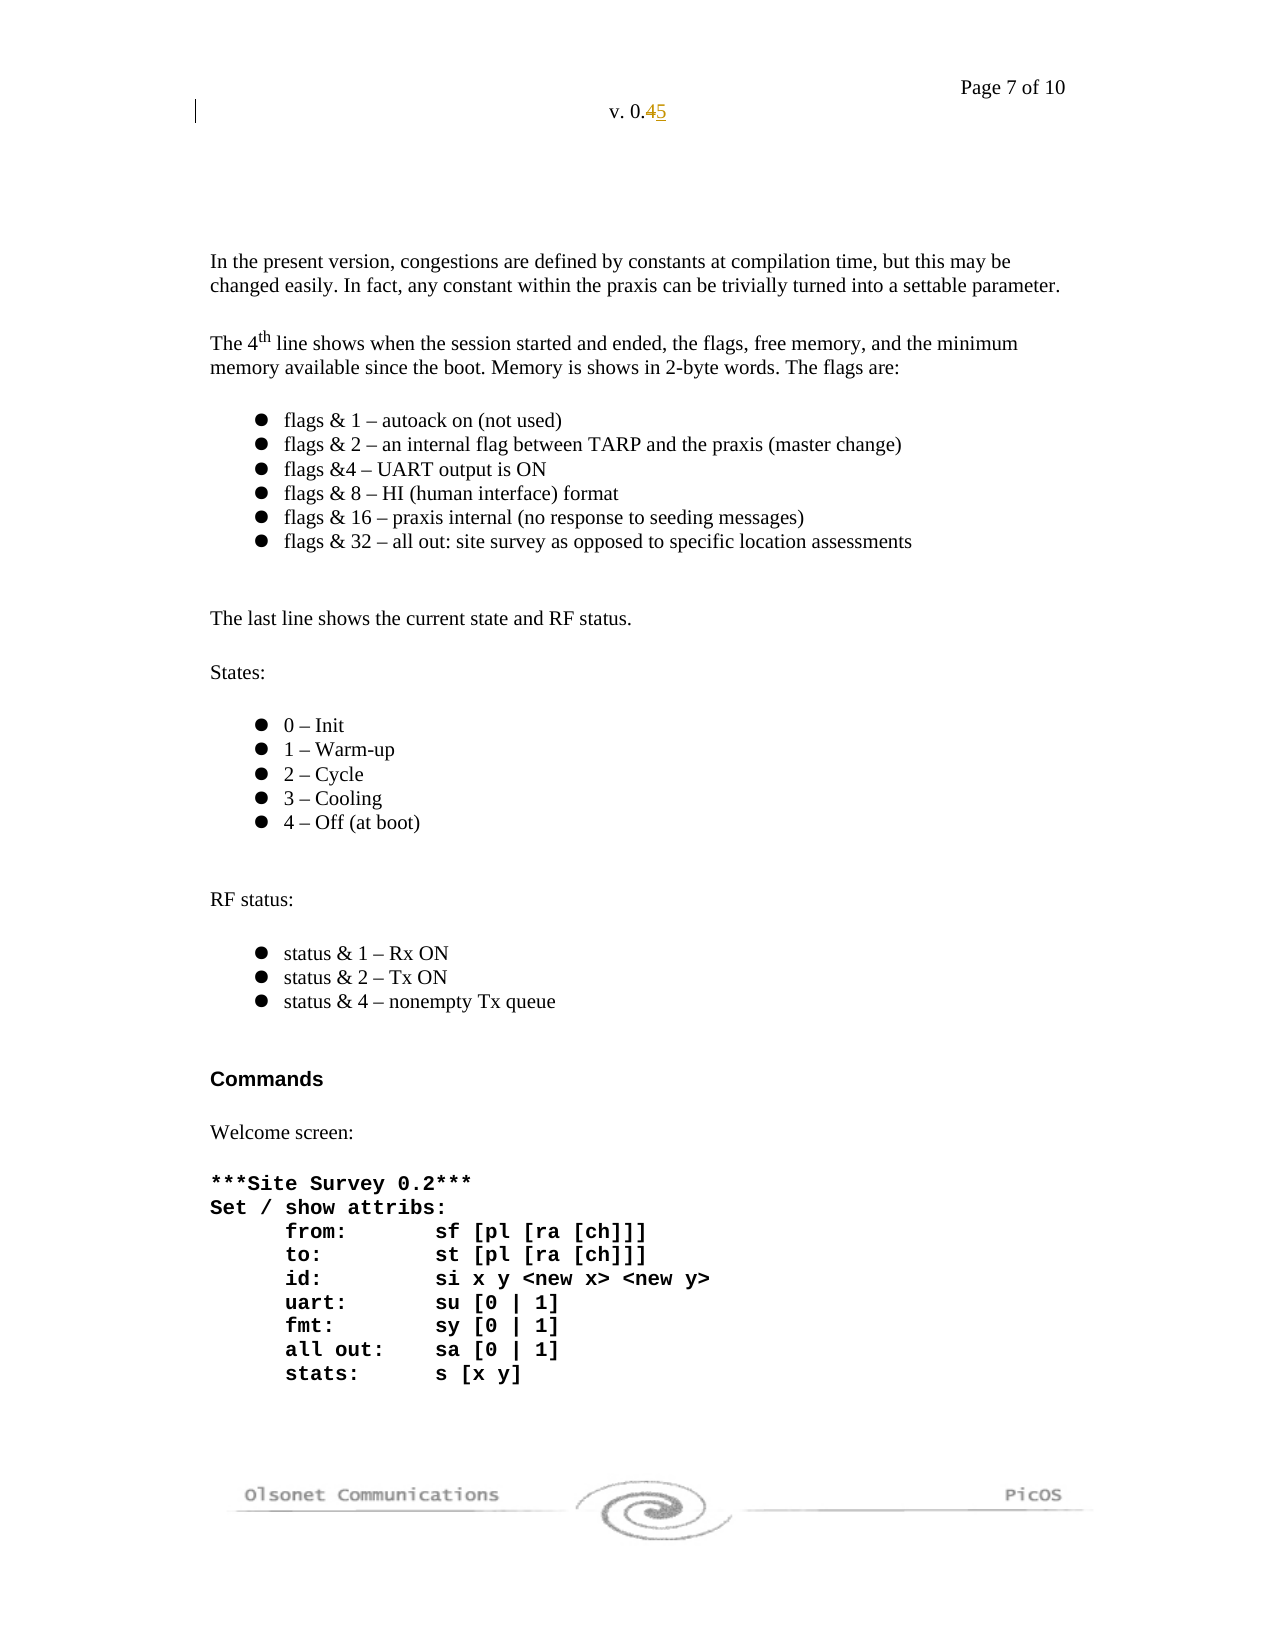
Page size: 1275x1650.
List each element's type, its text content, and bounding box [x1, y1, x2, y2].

text Set / show attribs: [210, 1197, 1065, 1221]
list 4 – Off (at boot) [254, 809, 1065, 834]
list 1 – Warm-up [254, 737, 1065, 761]
subtitle Commands [210, 1066, 1065, 1090]
text RF status: [210, 887, 1065, 911]
text In the present version, congestions are defined by constants at compilation time, but this may be changed easily. In fact, any constant within the praxis can be trivially turned into a settable parameter. [210, 249, 1065, 297]
text all out: sa [0 | 1] [210, 1339, 1065, 1363]
text to: st [pl [ra [ch]]] [210, 1244, 1065, 1268]
text States: [210, 660, 1065, 684]
list flags &4 – UART output is ON [254, 456, 1065, 481]
text The 4th line shows when the session started and ended, the flags, free memory, and the minimum memory available since the boot. Memory is shows in 2-byte words. The flags are: [210, 327, 1065, 379]
picture [226, 1464, 1094, 1566]
list status & 4 – nonempty Tx queue [254, 989, 1065, 1013]
text Welcome screen: [210, 1120, 1065, 1144]
list flags & 2 – an internal flag between TARP and the praxis (master change) [254, 432, 1065, 456]
list flags & 16 – praxis internal (no response to seeding messages) [254, 504, 1065, 529]
text fmt: sy [0 | 1] [210, 1315, 1065, 1339]
text The last line shows the current state and RF status. [210, 606, 1065, 630]
text stats: s [x y] [210, 1363, 1065, 1386]
list status & 1 – Rx ON [254, 941, 1065, 965]
text from: sf [pl [ra [ch]]] [210, 1221, 1065, 1244]
text id: si x y <new x> <new y> [210, 1268, 1065, 1292]
list 2 – Cycle [254, 761, 1065, 786]
list flags & 32 – all out: site survey as opposed to specific location assessments [254, 529, 1065, 553]
list 3 – Cooling [254, 786, 1065, 809]
text ***Site Survey 0.2*** [210, 1173, 1065, 1197]
text uart: su [0 | 1] [210, 1292, 1065, 1315]
list flags & 1 – autoack on (not used) [254, 408, 1065, 432]
list status & 2 – Tx ON [254, 965, 1065, 989]
list 0 – Init [254, 713, 1065, 737]
list flags & 8 – HI (human interface) format [254, 481, 1065, 504]
